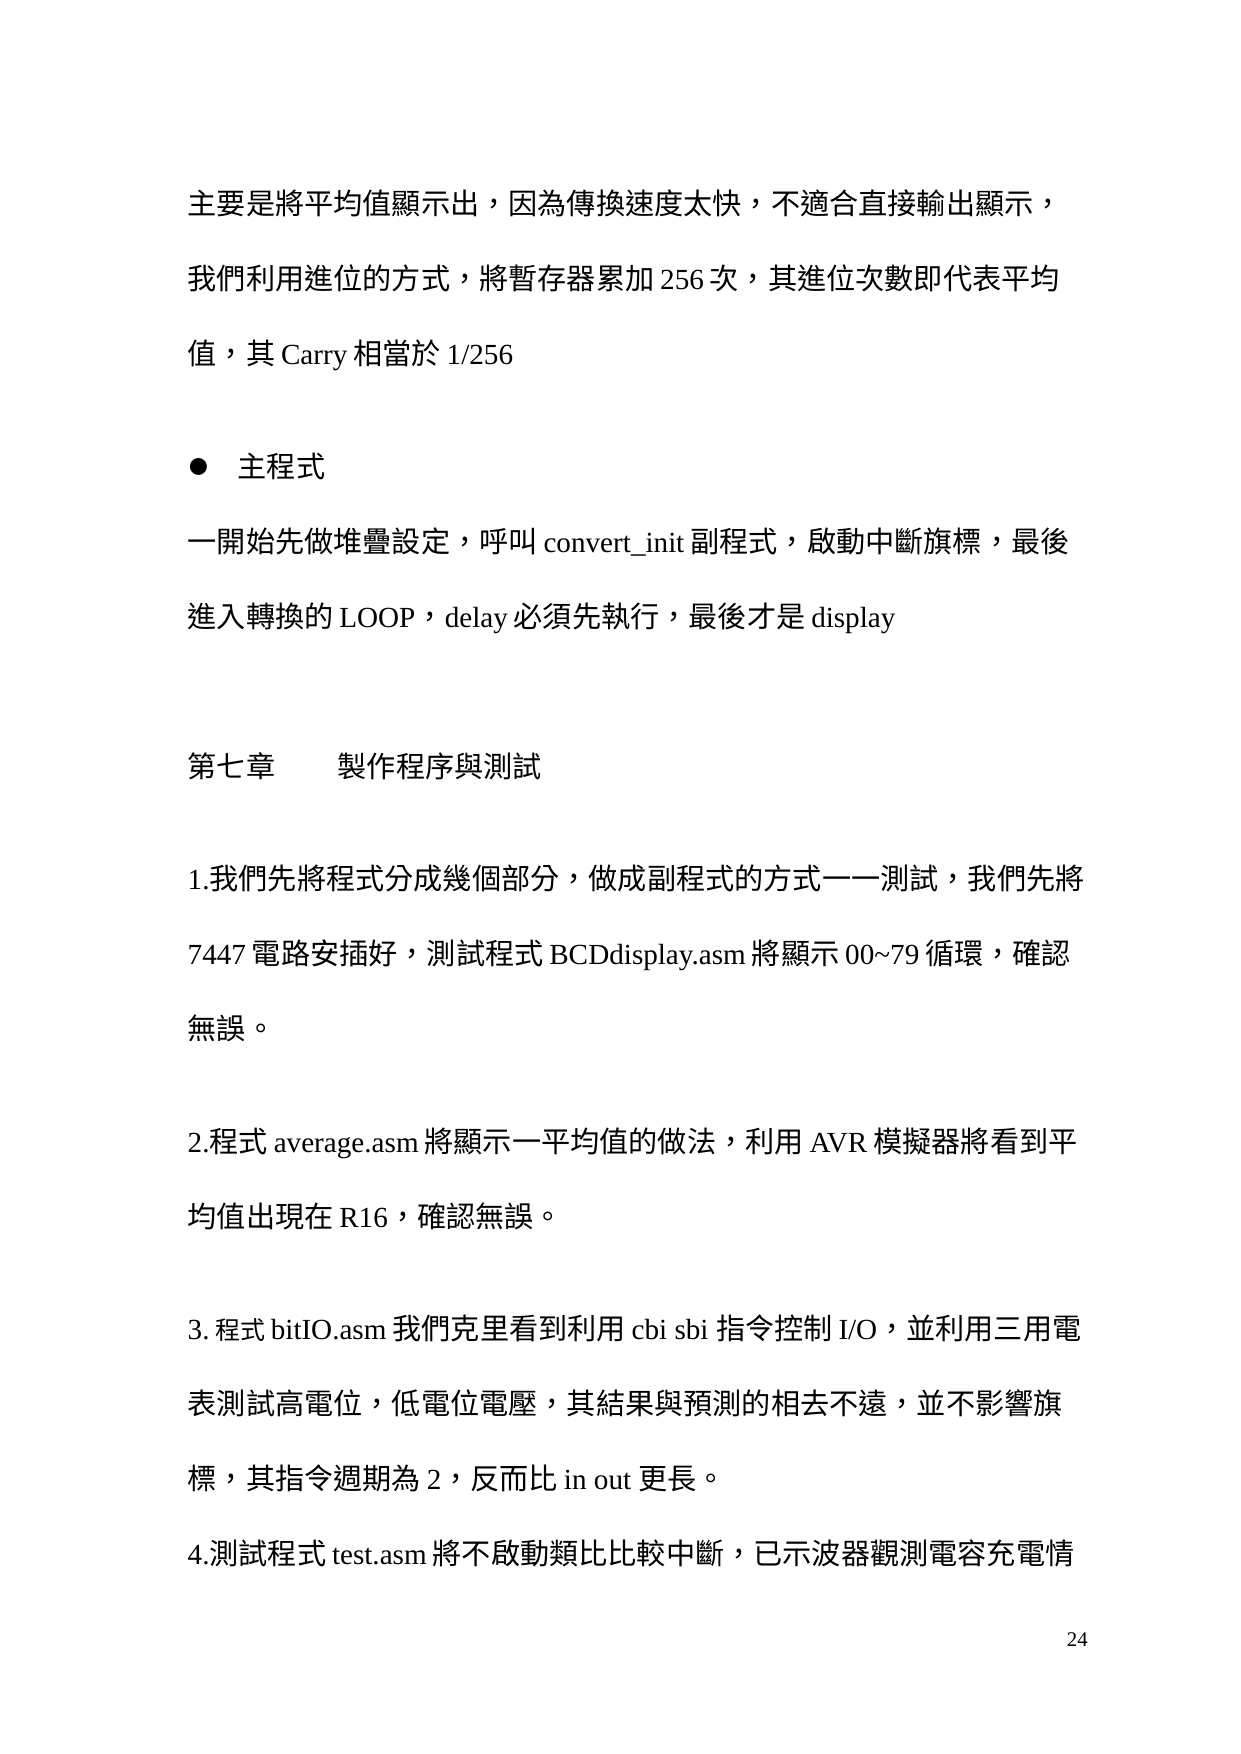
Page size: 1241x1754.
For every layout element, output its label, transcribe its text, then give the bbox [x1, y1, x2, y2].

list 主程式 [187, 427, 1087, 502]
text 2.程式average.asm將顯示一平均值的做法，利用AVR模擬器將看到平均值出現在R16，確認無誤。 [187, 1102, 1087, 1252]
list 製作程序與測試 [187, 727, 1087, 802]
text 1.我們先將程式分成幾個部分，做成副程式的方式一一測試，我們先將7447電路安插好，測試程式BCDdisplay.asm將顯示00~79循環，確認無誤。 [187, 839, 1087, 1064]
text 4.測試程式test.asm將不啟動類比比較中斷，已示波器觀測電容充電情 [187, 1514, 1087, 1589]
text 一開始先做堆疊設定，呼叫convert_init副程式，啟動中斷旗標，最後進入轉換的LOOP，delay必須先執行，最後才是display [187, 502, 1087, 652]
text 3. 程式bitIO.asm我們克里看到利用cbi sbi 指令控制I/O，並利用三用電表測試高電位，低電位電壓，其結果與預測的相去不遠，並不影響旗標，其指令週期為2，反而比in out 更長。 [187, 1289, 1087, 1514]
text 主要是將平均值顯示出，因為傳換速度太快，不適合直接輸出顯示，我們利用進位的方式，將暫存器累加256次，其進位次數即代表平均值，其Carry相當於1/256 [187, 164, 1087, 389]
